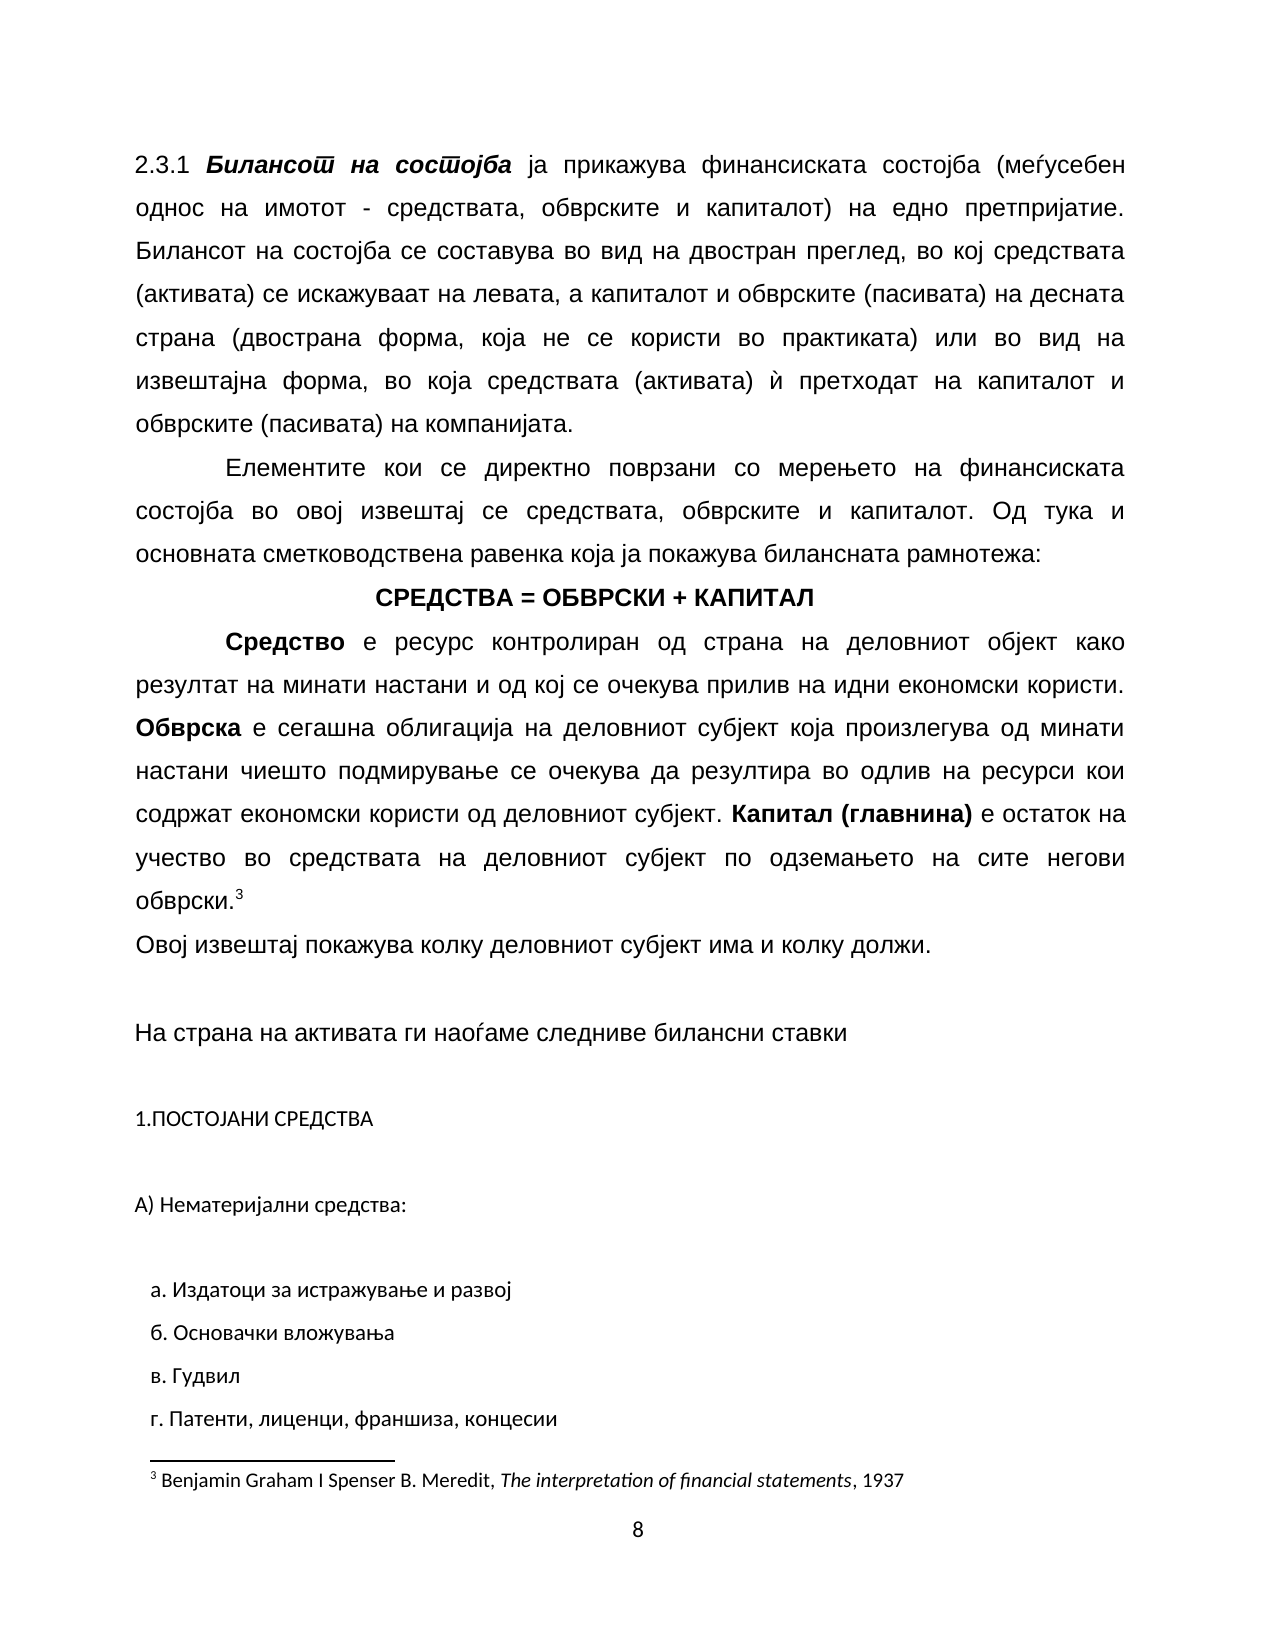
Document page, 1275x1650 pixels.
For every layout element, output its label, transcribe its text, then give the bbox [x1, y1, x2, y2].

text Овој извештај покажува колку деловниот субјект има и колку должи. [134, 929, 1126, 958]
text Средство е ресурс контролиран од страна на деловниот објект како резултат на минати настани и од кој се очекува прилив на идни економски користи. Обврска е сегашна облигација на деловниот субјект која произлегува од минати настани чиешто подмирување се очекува да резултира во одлив на ресурси кои содржат економски користи од деловниот субјект. Капитал (главнина) е остаток на учество во средствата на деловниот субјект по одземањето на сите негови обврски. [134, 627, 1126, 914]
text 2.3.1 Билансот на состојба ја прикажува финансиската состојба (меѓусебен однос на имотот - средствата, обврските и капиталот) на едно претпријатие. Билансот на состојба се составува во вид на двостран преглед, во кој средствата (активата) се искажуваат на левата, а капиталот и обврските (пасивата) на десната страна (двострана форма, која не се користи во практиката) или во вид на извештајна форма, во која средствата (активата) ѝ претходат на капиталот и обврските (пасивата) на компанијата. [134, 150, 1126, 437]
text Benjamin Graham I Spenser B. Meredit, The interpretation of financial statements, 1937 [150, 1467, 1126, 1493]
text б. Основачки вложувања [134, 1318, 1126, 1346]
text СРЕДСТВА = ОБВРСКИ + КАПИТАЛ [134, 583, 1126, 612]
text в. Гудвил [134, 1361, 1126, 1389]
text 1.ПОСТОЈАНИ СРЕДСТВА [134, 1104, 1126, 1132]
text г. Патенти, лиценци, франшиза, концесии [134, 1404, 1126, 1432]
text А) Нематеријални средства: [134, 1190, 1126, 1218]
text На страна на активата ги наоѓаме следниве билансни ставки [134, 1017, 1126, 1046]
text а. Издатоци за истражување и развој [134, 1276, 1126, 1303]
text Елементите кои се директно поврзани со мерењето на финансиската состојба во овој извештај се средствата, обврските и капиталот. Од тука и основната сметководствена равенка која ја покажува билансната рамнотежа: [134, 453, 1126, 568]
